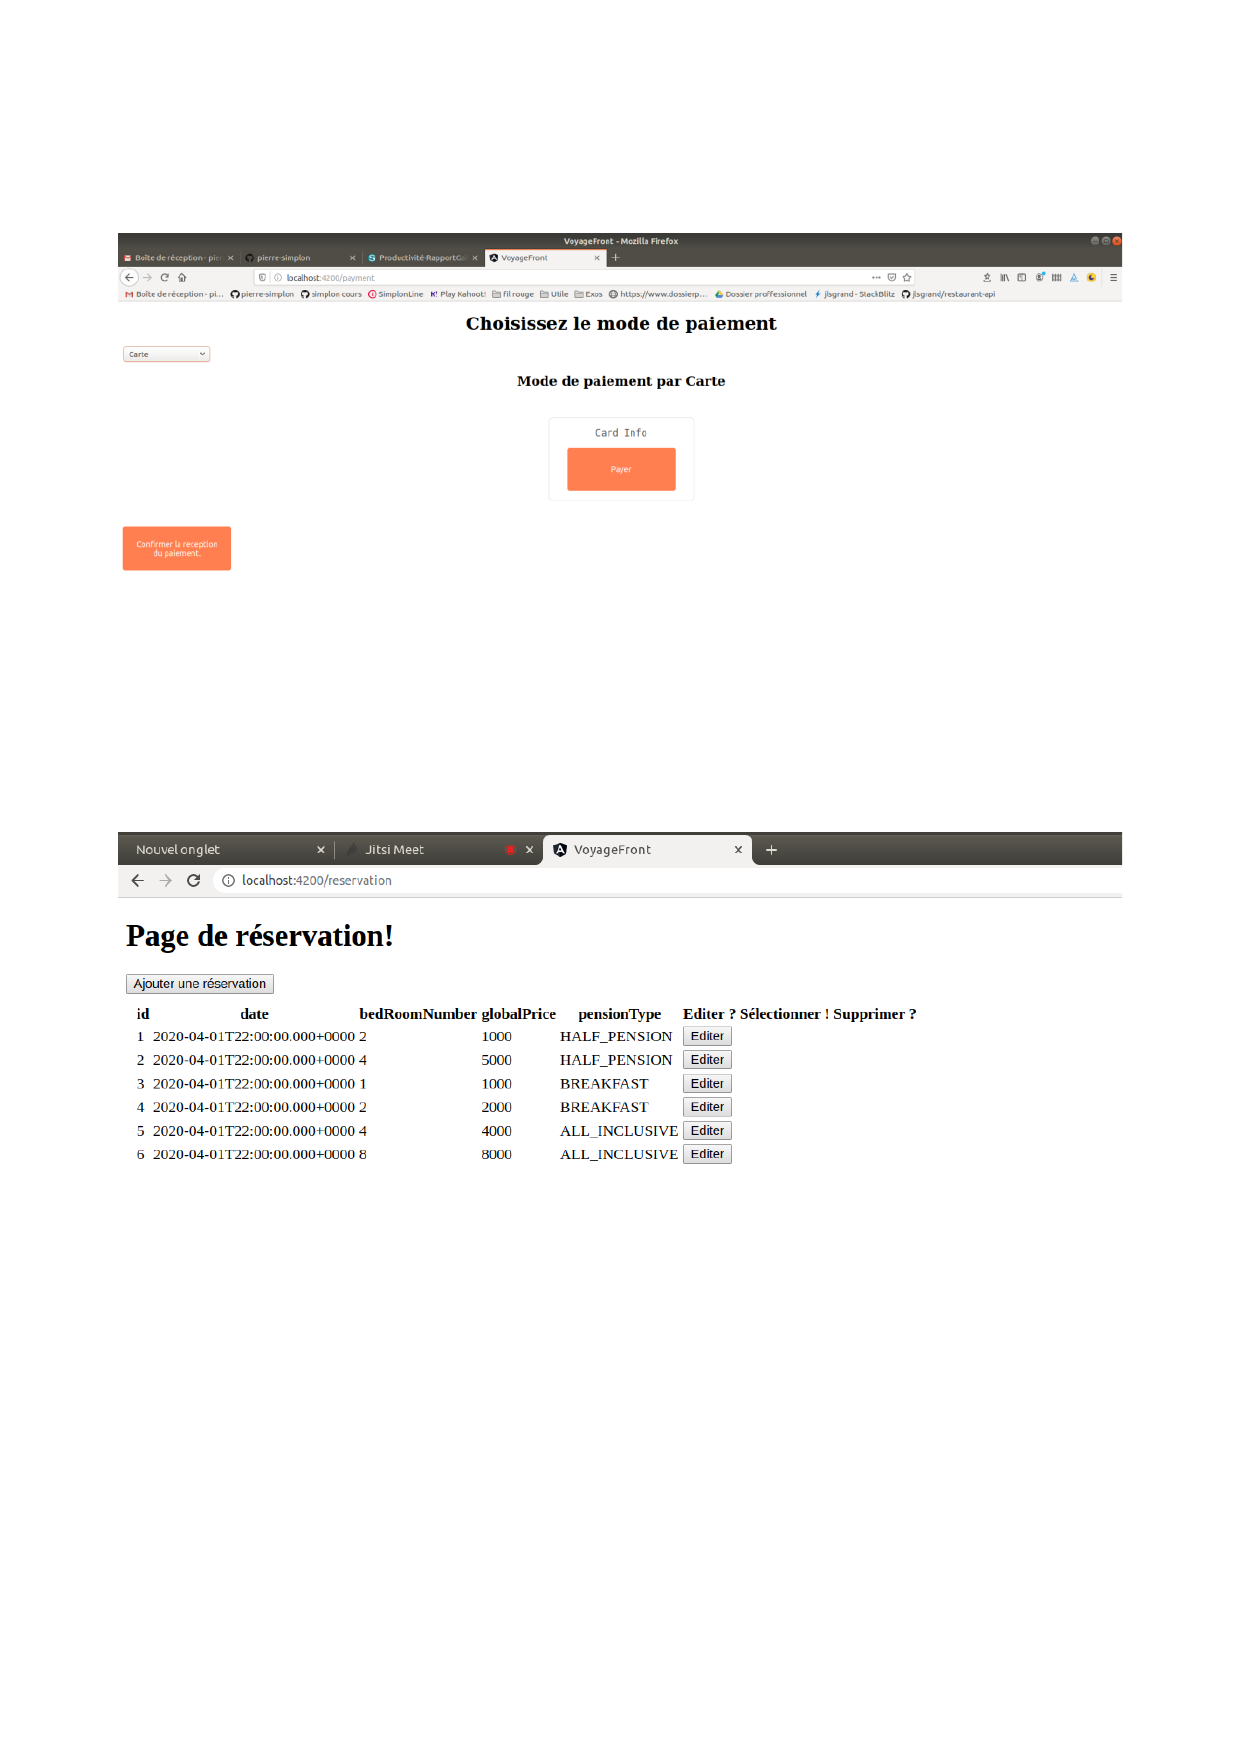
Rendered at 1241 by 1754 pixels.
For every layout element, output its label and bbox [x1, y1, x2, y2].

picture [118, 233, 1123, 804]
picture [118, 832, 1123, 1345]
